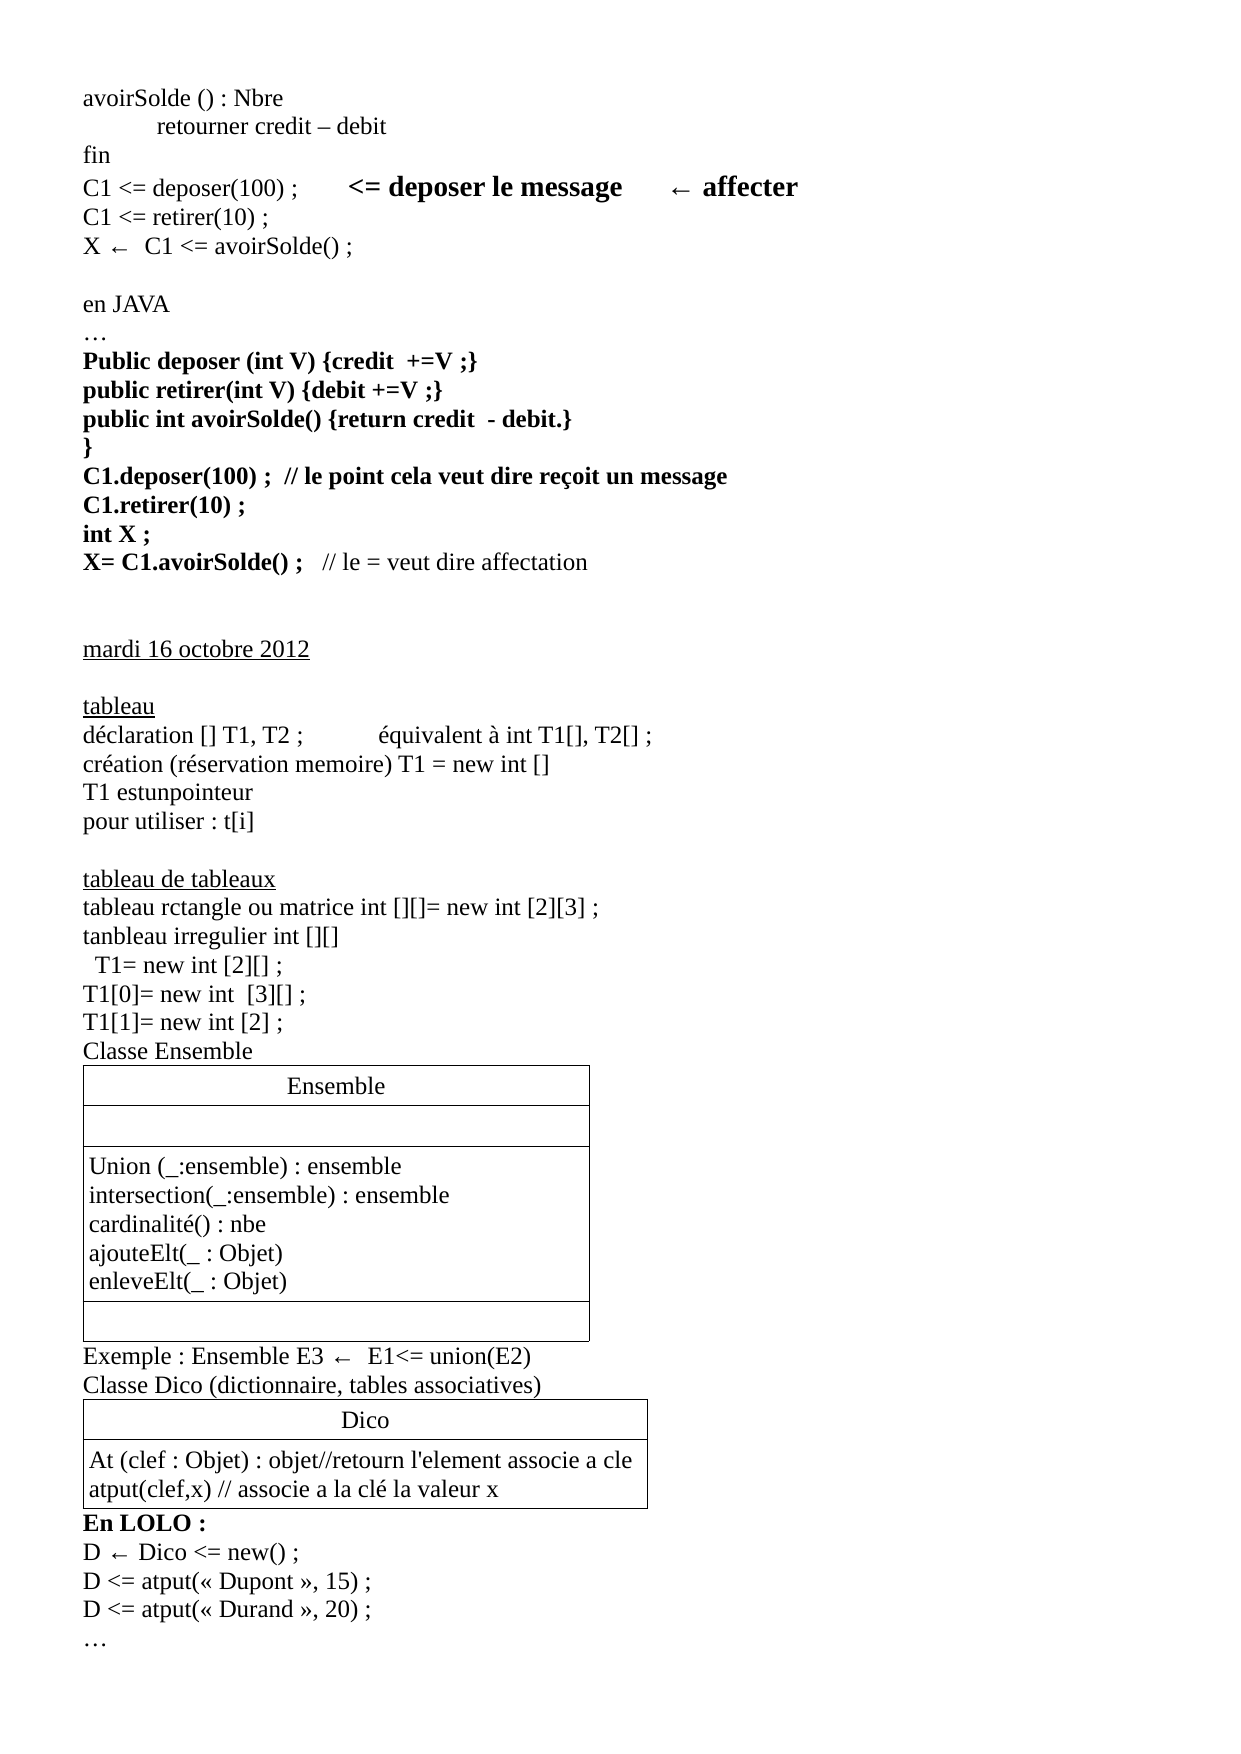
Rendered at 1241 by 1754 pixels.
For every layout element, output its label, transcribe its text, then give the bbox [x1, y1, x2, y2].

table_cell Union (_:ensemble) : ensemble intersection(_:ensemble) : ensemble cardinalité() : nbe ajouteElt(_ : Objet) enleveElt(_ : Objet) [84, 1147, 589, 1301]
text mardi 16 octobre 2012 [83, 634, 1157, 662]
text retourner credit – debit [83, 111, 1157, 140]
text T1= new int [2][] ; [83, 950, 1157, 979]
table_header Ensemble [84, 1066, 589, 1105]
text en JAVA [83, 289, 1157, 317]
text tanbleau irregulier int [][] [83, 921, 1157, 950]
text tableau rctangle ou matrice int [][]= new int [2][3] ; [83, 892, 1157, 921]
text C1.retirer(10) ; [83, 490, 1157, 519]
text D <= atput(« Durand », 20) ; [83, 1594, 1157, 1623]
text … [83, 1623, 1157, 1652]
text Exemple : Ensemble E3 ← E1<= union(E2) [83, 1341, 1157, 1370]
text } [83, 432, 1157, 461]
text déclaration [] T1, T2 ; équivalent à int T1[], T2[] ; [83, 720, 1157, 749]
text D <= atput(« Dupont », 15) ; [83, 1566, 1157, 1594]
text C1 <= deposer(100) ; <= deposer le message ← affecter [83, 169, 1157, 202]
text C1.deposer(100) ; // le point cela veut dire reçoit un message [83, 461, 1157, 490]
text T1[1]= new int [2] ; [83, 1007, 1157, 1036]
text fin [83, 140, 1157, 169]
text tableau [83, 691, 1157, 720]
table_cell [84, 1106, 589, 1146]
table_cell At (clef : Objet) : objet//retourn l'element associe a cle atput(clef,x) // associe a la clé la valeur x [84, 1440, 647, 1508]
text T1[0]= new int [3][] ; [83, 979, 1157, 1007]
text int X ; [83, 519, 1157, 547]
text Public deposer (int V) {credit +=V ;} [83, 346, 1157, 375]
text T1 estunpointeur [83, 777, 1157, 806]
text X= C1.avoirSolde() ; // le = veut dire affectation [83, 547, 1157, 576]
text D ← Dico <= new() ; [83, 1537, 1157, 1566]
text X ← C1 <= avoirSolde() ; [83, 231, 1157, 260]
text … [83, 317, 1157, 346]
text public retirer(int V) {debit +=V ;} [83, 375, 1157, 404]
text En LOLO : [83, 1508, 1157, 1537]
text création (réservation memoire) T1 = new int [] [83, 749, 1157, 777]
text Classe Dico (dictionnaire, tables associatives) [83, 1370, 1157, 1399]
text pour utiliser : t[i] [83, 806, 1157, 835]
text avoirSolde () : Nbre [83, 83, 1157, 111]
text public int avoirSolde() {return credit - debit.} [83, 404, 1157, 432]
table_cell [84, 1302, 589, 1341]
text C1 <= retirer(10) ; [83, 202, 1157, 231]
text tableau de tableaux [83, 864, 1157, 892]
table_header Dico [84, 1400, 647, 1439]
text Classe Ensemble [83, 1036, 1157, 1065]
